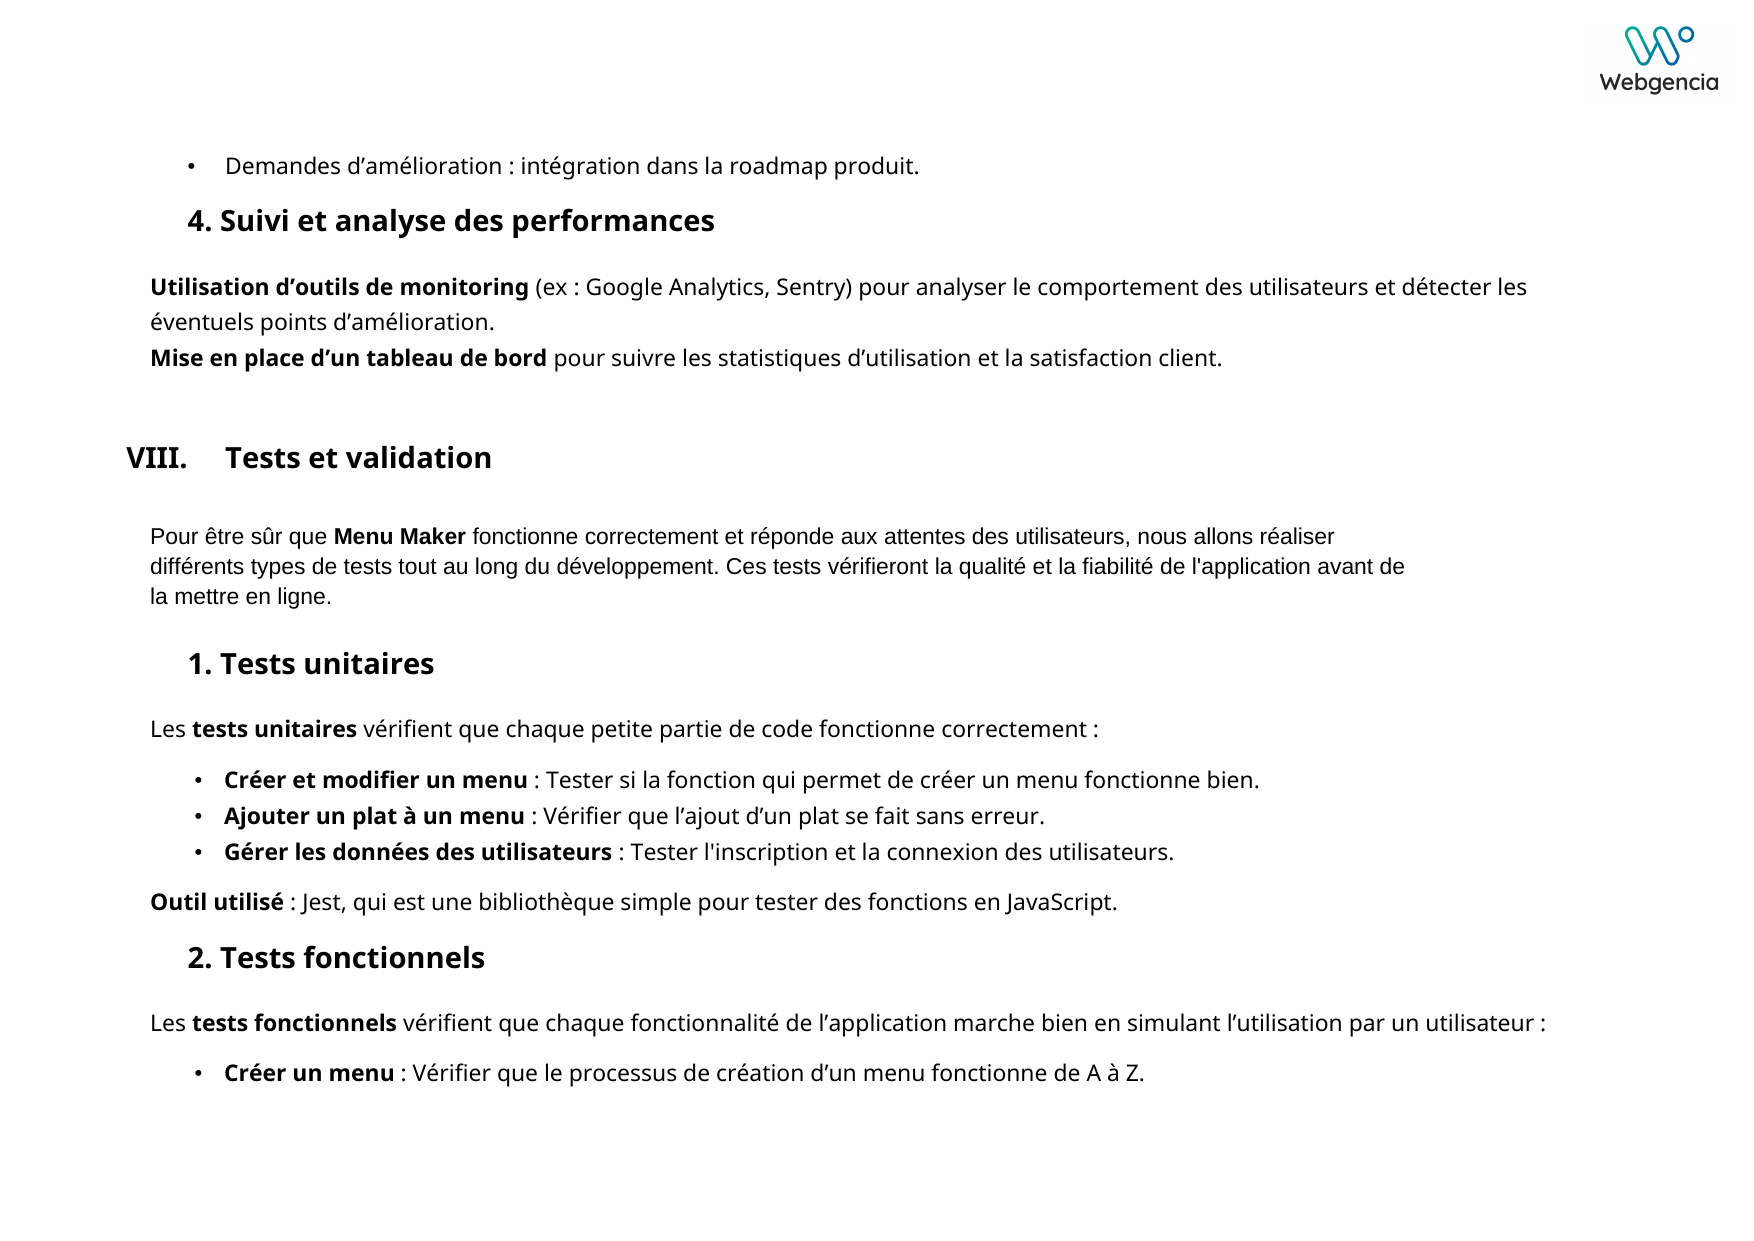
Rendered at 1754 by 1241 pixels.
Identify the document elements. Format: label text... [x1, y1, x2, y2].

subtitle Tests et validation [187, 438, 1604, 523]
picture [1580, 20, 1739, 101]
text différents types de tests tout au long du développement. Ces tests vérifieront la qualité et la fiabilité de l'application avant de [150, 553, 1604, 579]
list Gérer les données des utilisateurs : Tester l'inscription et la connexion des utilisateurs. [194, 836, 1604, 867]
list Créer et modifier un menu : Tester si la fonction qui permet de créer un menu fonctionne bien. [194, 764, 1604, 795]
text Pour être sûr que Menu Maker fonctionne correctement et réponde aux attentes des utilisateurs, nous allons réaliser [150, 523, 1604, 549]
list Demandes d’amélioration : intégration dans la roadmap produit. [187, 150, 1604, 181]
list Ajouter un plat à un menu : Vérifier que l’ajout d’un plat se fait sans erreur. [194, 800, 1604, 831]
text Mise en place d’un tableau de bord pour suivre les statistiques d’utilisation et la satisfaction client. [150, 342, 1604, 373]
text Outil utilisé : Jest, qui est une bibliothèque simple pour tester des fonctions en JavaScript. [150, 886, 1604, 918]
subtitle 4. Suivi et analyse des performances [187, 201, 1604, 240]
text la mettre en ligne. [150, 583, 1604, 609]
subtitle 2. Tests fonctionnels [187, 937, 1604, 977]
subtitle 1. Tests unitaires [187, 643, 1604, 683]
list Créer un menu : Vérifier que le processus de création d’un menu fonctionne de A à Z. [194, 1057, 1604, 1088]
text Les tests fonctionnels vérifient que chaque fonctionnalité de l’application marche bien en simulant l’utilisation par un utilisateur : [150, 1007, 1604, 1038]
text Utilisation d’outils de monitoring (ex : Google Analytics, Sentry) pour analyser le comportement des utilisateurs et détecter les éventuels points d’amélioration. [150, 270, 1604, 338]
text Les tests unitaires vérifient que chaque petite partie de code fonctionne correctement : [150, 713, 1604, 745]
